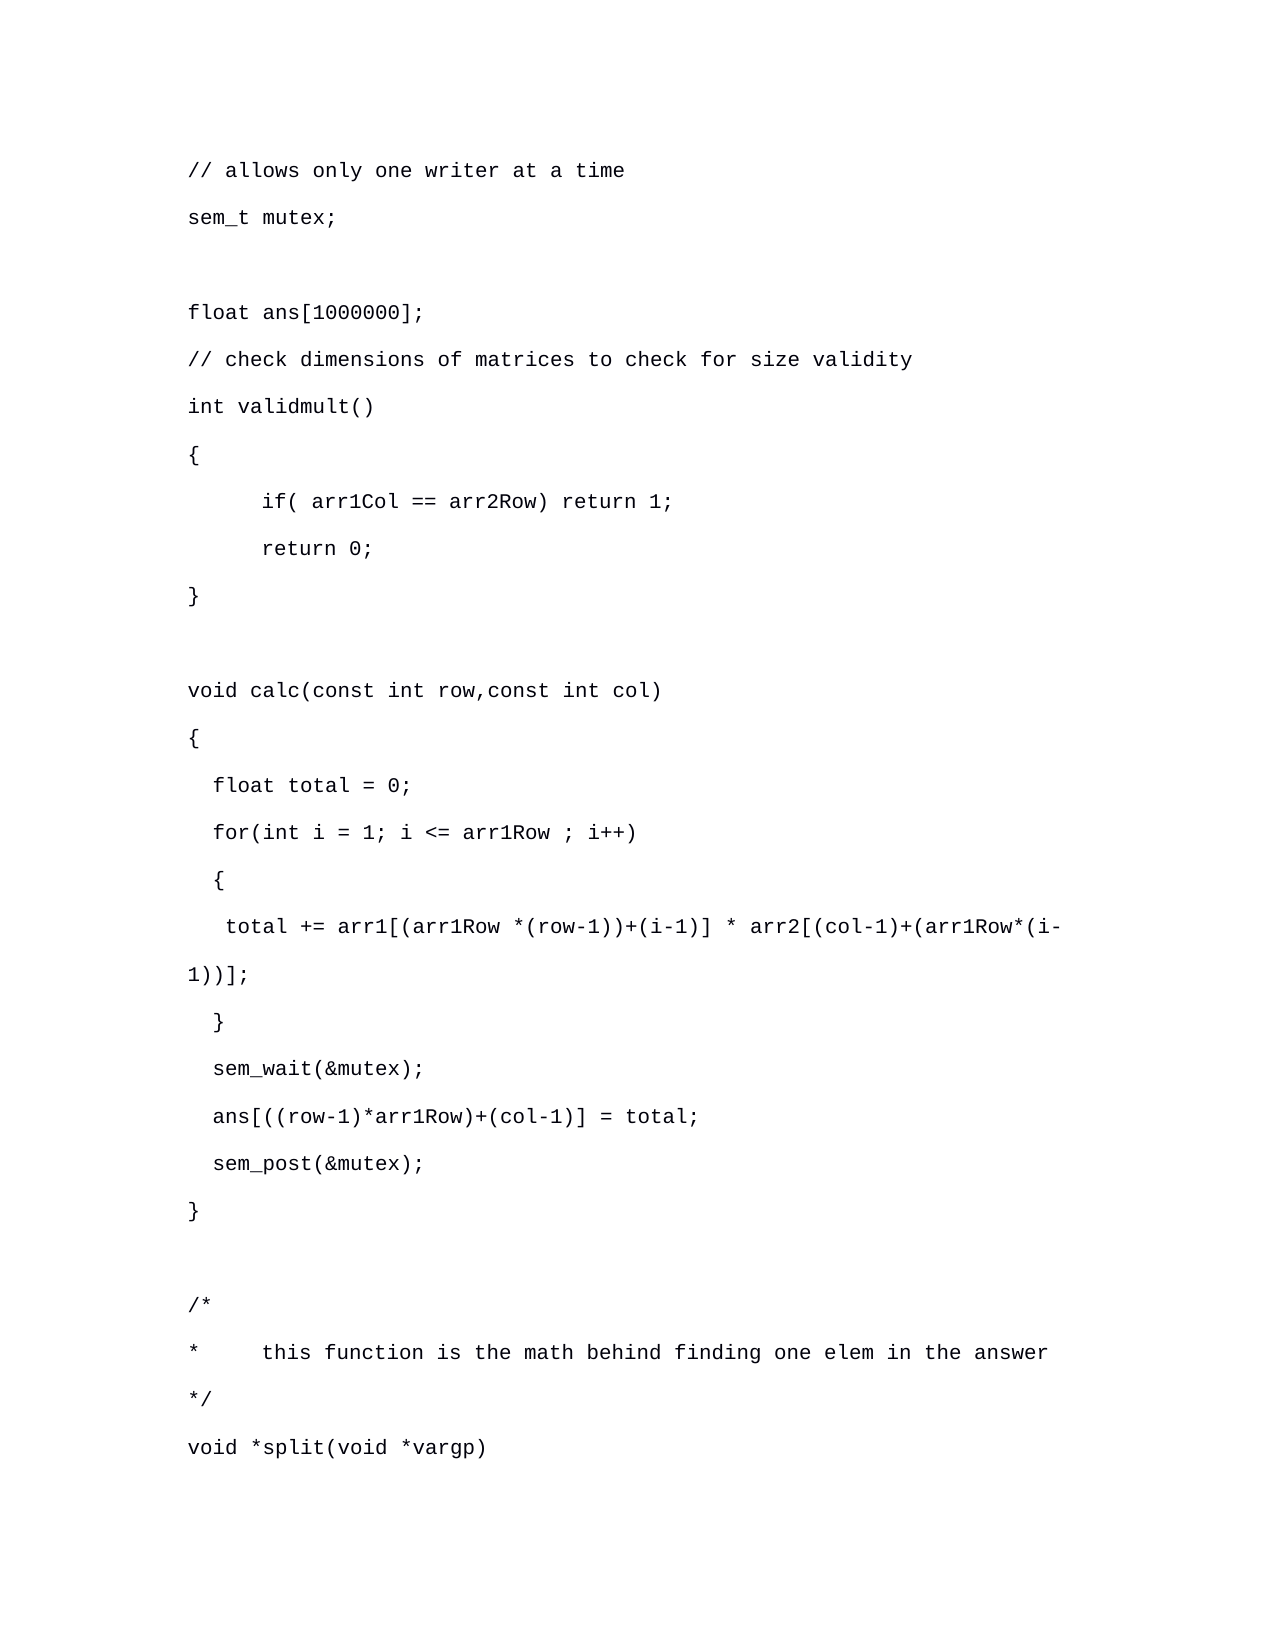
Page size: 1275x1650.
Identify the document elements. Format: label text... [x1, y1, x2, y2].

text } [187, 585, 1087, 609]
text ans[((row-1)*arr1Row)+(col-1)] = total; [187, 1106, 1087, 1129]
text */ [187, 1389, 1087, 1413]
text float total = 0; [187, 774, 1087, 798]
text /* [187, 1295, 1087, 1318]
text return 0; [187, 538, 1087, 562]
text void *split(void *vargp) [187, 1437, 1087, 1460]
text } [187, 1011, 1087, 1035]
text } [187, 1200, 1087, 1224]
text // check dimensions of matrices to check for size validity [187, 349, 1087, 373]
text // allows only one writer at a time [187, 160, 1087, 183]
text if( arr1Col == arr2Row) return 1; [187, 491, 1087, 514]
text { [187, 869, 1087, 893]
text float ans[1000000]; [187, 302, 1087, 325]
text sem_t mutex; [187, 207, 1087, 231]
text { [187, 443, 1087, 467]
text sem_wait(&mutex); [187, 1058, 1087, 1082]
text int validmult() [187, 396, 1087, 420]
text { [187, 727, 1087, 751]
text * this function is the math behind finding one elem in the answer [187, 1342, 1087, 1366]
text void calc(const int row,const int col) [187, 680, 1087, 704]
text total += arr1[(arr1Row *(row-1))+(i-1)] * arr2[(col-1)+(arr1Row*(i-1))]; [187, 916, 1087, 987]
text sem_post(&mutex); [187, 1153, 1087, 1177]
text for(int i = 1; i <= arr1Row ; i++) [187, 822, 1087, 846]
